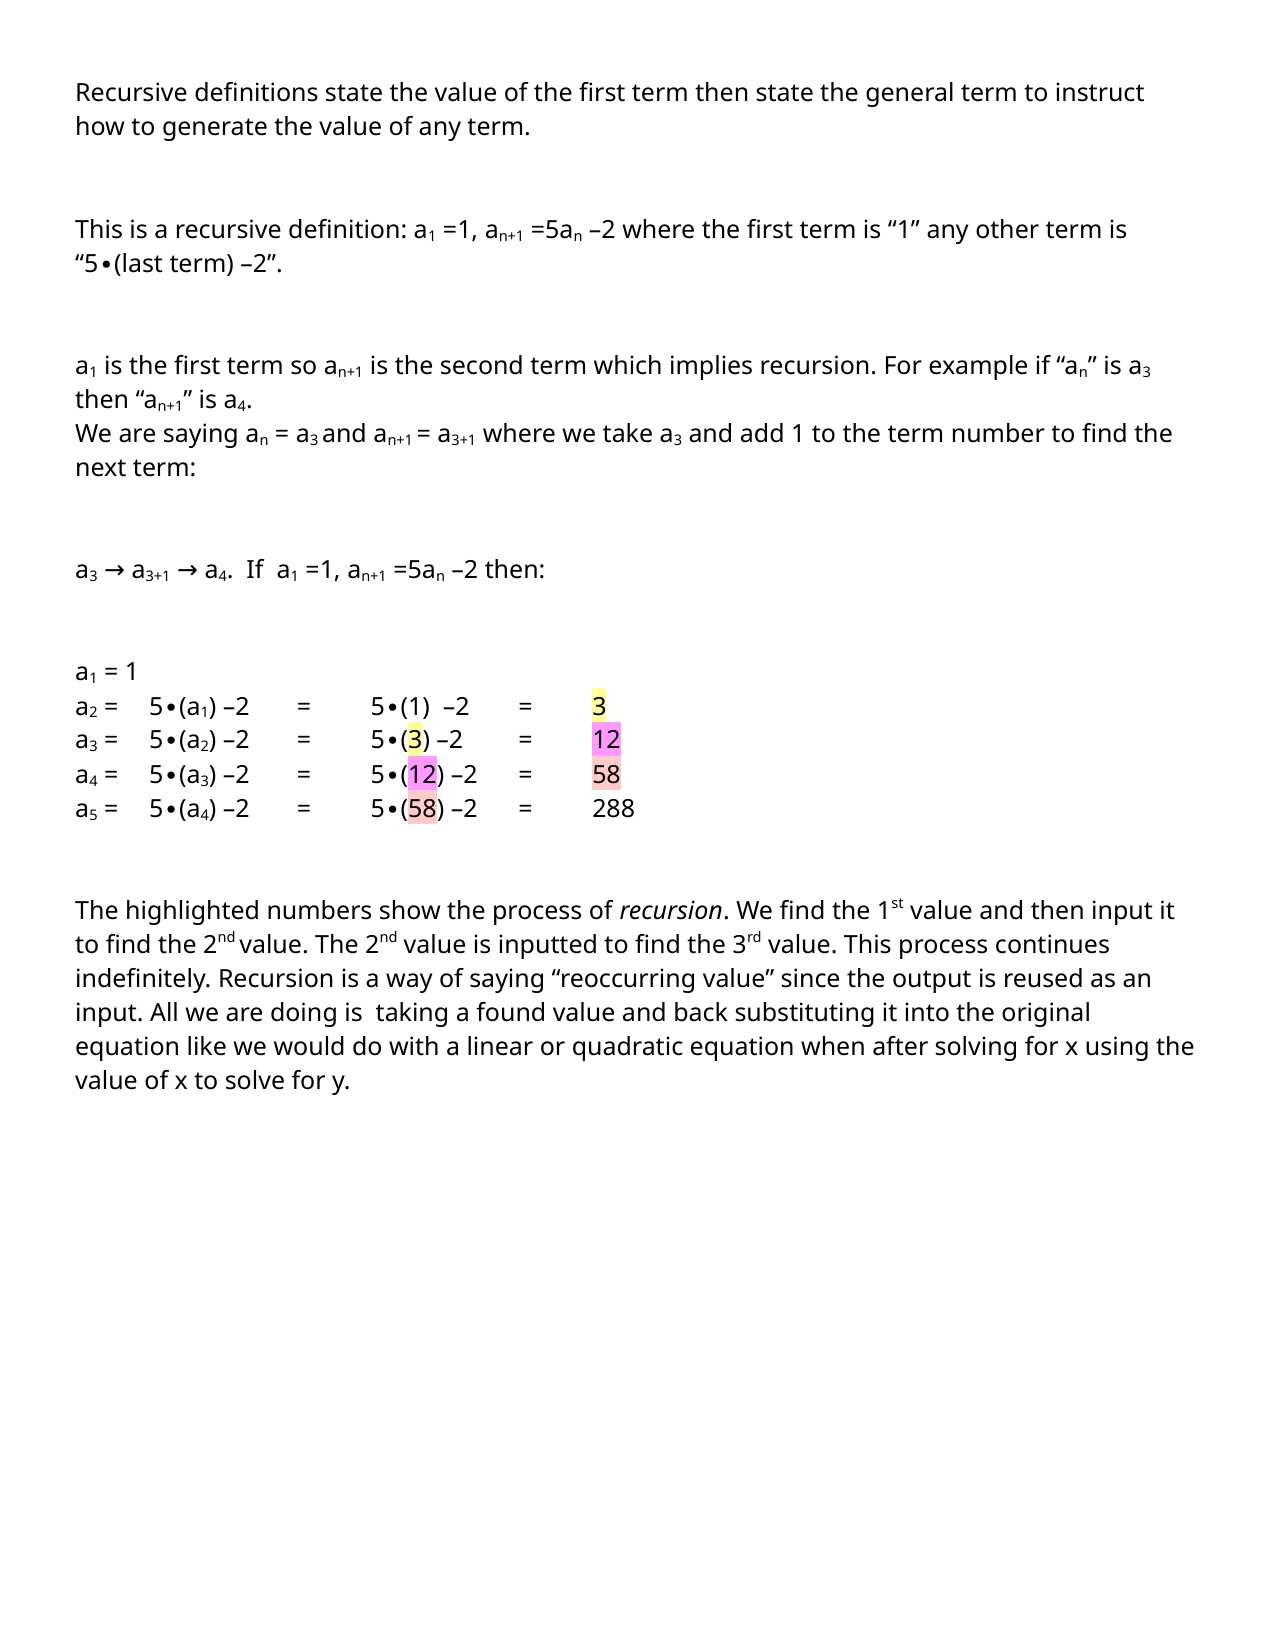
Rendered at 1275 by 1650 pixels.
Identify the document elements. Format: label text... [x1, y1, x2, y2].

text Recursive definitions state the value of the first term then state the general term to instruct how to generate the value of any term. [75, 75, 1200, 143]
text a2 = 5∙(a1) –2 = 5∙(1) –2 = 3 [75, 688, 1200, 722]
text a1 is the first term so an+1 is the second term which implies recursion. For example if “an” is a3 then “an+1” is a4. [75, 347, 1200, 416]
text a4 = 5∙(a3) –2 = 5∙(12) –2 = 58 [75, 756, 1200, 790]
text a5 = 5∙(a4) –2 = 5∙(58) –2 = 288 [75, 790, 1200, 824]
text a3 = 5∙(a2) –2 = 5∙(3) –2 = 12 [75, 722, 1200, 756]
text This is a recursive definition: a1 =1, an+1 =5an –2 where the first term is “1” any other term is “5∙(last term) –2”. [75, 211, 1200, 279]
text The highlighted numbers show the process of recursion. We find the 1st value and then input it to find the 2nd value. The 2nd value is inputted to find the 3rd value. This process continues indefinitely. Recursion is a way of saying “reoccurring value” since the output is reused as an input. All we are doing is taking a found value and back substituting it into the original equation like we would do with a linear or quadratic equation when after solving for x using the value of x to solve for y. [75, 892, 1200, 1097]
text a3 → a3+1 → a4. If a1 =1, an+1 =5an –2 then: [75, 552, 1200, 586]
text a1 = 1 [75, 654, 1200, 688]
text We are saying an = a3 and an+1 = a3+1 where we take a3 and add 1 to the term number to find the next term: [75, 416, 1200, 484]
